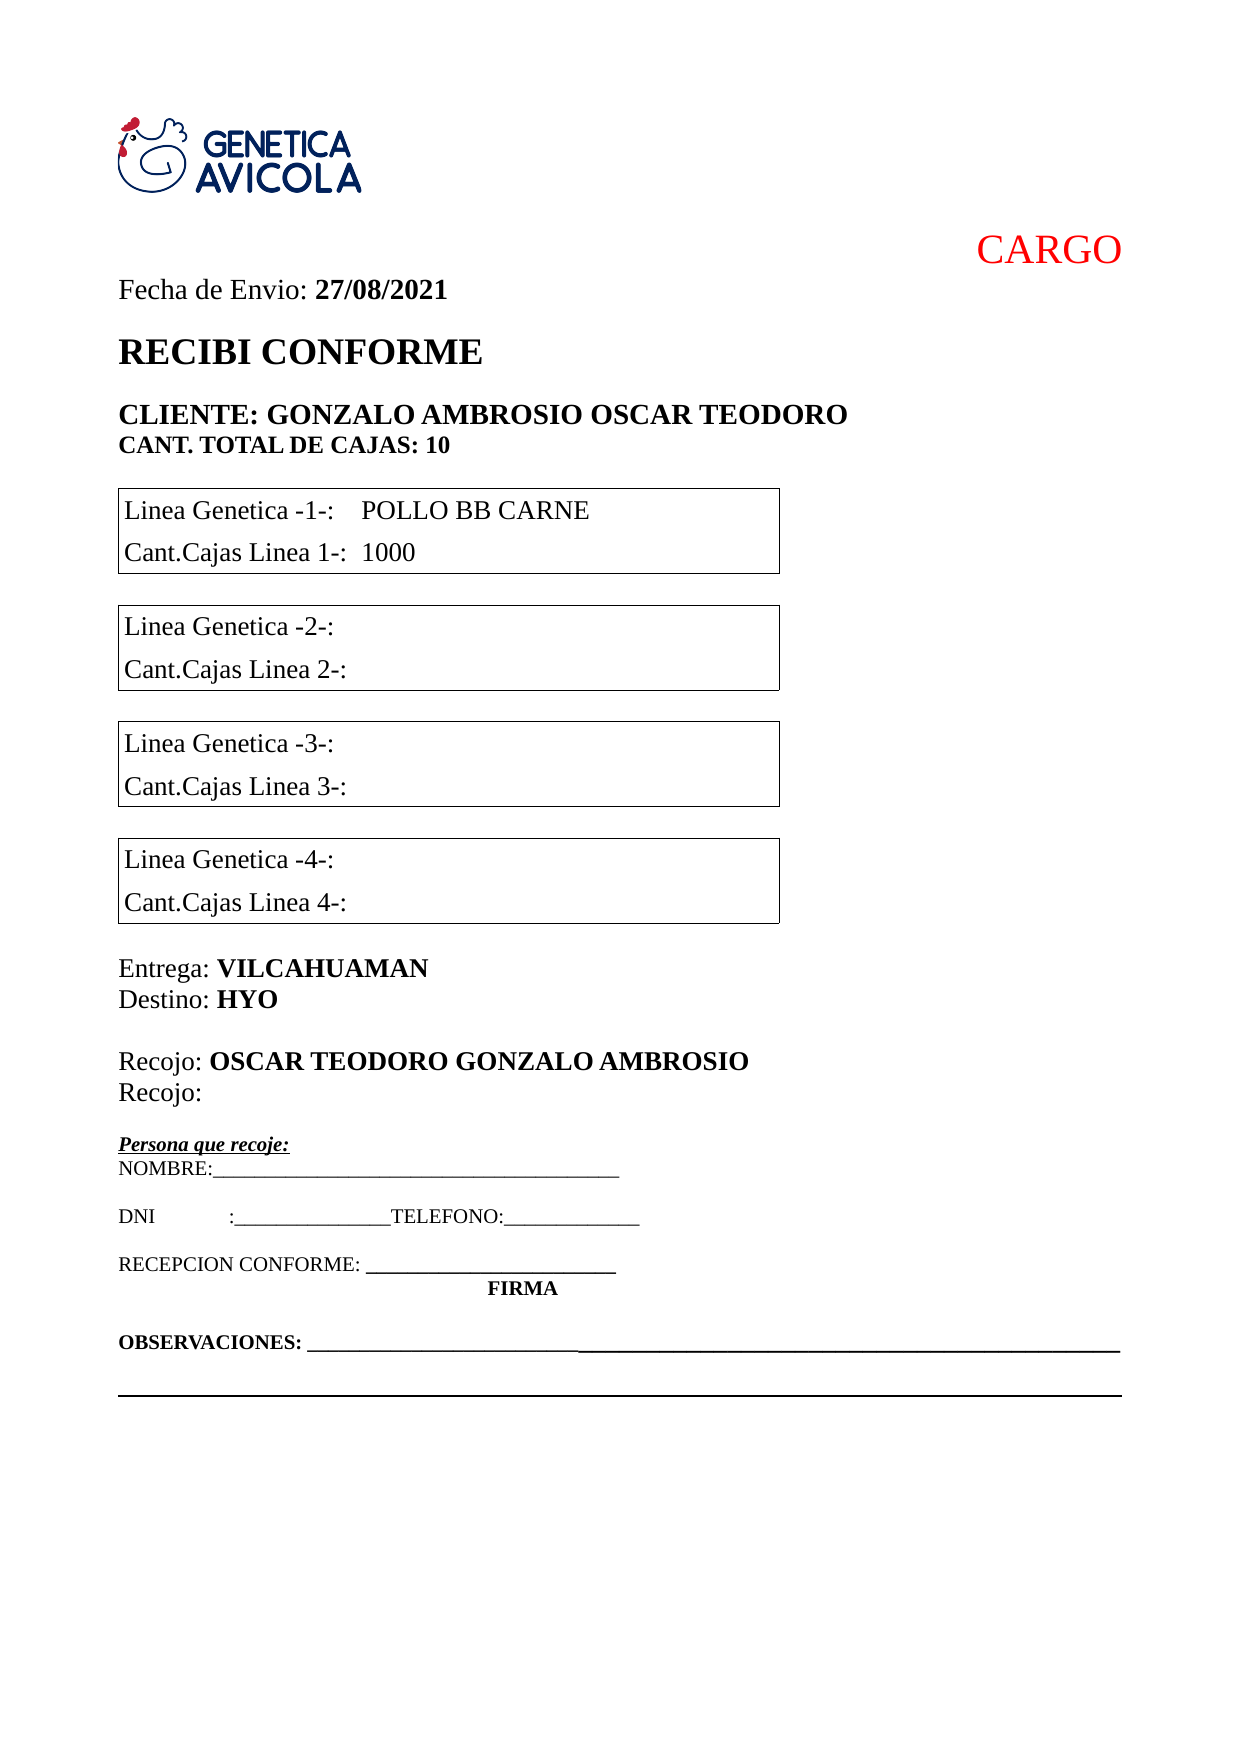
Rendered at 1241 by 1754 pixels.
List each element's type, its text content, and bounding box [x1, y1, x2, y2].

table_header Linea Genetica -1-: [119, 489, 356, 531]
picture [117, 117, 362, 193]
table_header POLLO BB CARNE [356, 489, 779, 531]
table_cell [356, 839, 779, 880]
table_cell Cant.Cajas Linea 2-: [119, 647, 356, 690]
table_cell Cant.Cajas Linea 1-: [119, 531, 356, 573]
table_cell Cant.Cajas Linea 4-: [119, 880, 356, 923]
text DNI :_______________TELEFONO:_____________ [118, 1204, 1122, 1228]
text FIRMA [118, 1276, 1122, 1300]
table_cell [356, 647, 779, 690]
table_cell Linea Genetica -3-: [119, 722, 356, 764]
table_cell [118, 574, 356, 604]
text OBSERVACIONES: __________________________________________________________________ [118, 1324, 1122, 1355]
text CANT. TOTAL DE CAJAS: 10 [118, 431, 1122, 459]
text Fecha de Envio: 27/08/2021 [118, 272, 1122, 306]
table_cell Cant.Cajas Linea 3-: [119, 764, 356, 806]
text Persona que recoje: [118, 1132, 1122, 1156]
table_cell [356, 807, 779, 838]
table_cell [356, 764, 779, 806]
table_cell Linea Genetica -4-: [119, 839, 356, 880]
text NOMBRE:_______________________________________ [118, 1156, 1122, 1180]
table_cell Linea Genetica -2-: [119, 606, 356, 647]
table_cell [356, 691, 779, 721]
text CLIENTE: GONZALO AMBROSIO OSCAR TEODORO [118, 397, 1122, 431]
text CARGO [118, 224, 1122, 272]
table_cell [356, 722, 779, 764]
table_cell [356, 574, 779, 604]
table_cell [356, 880, 779, 923]
text Entrega: VILCAHUAMAN [118, 952, 1122, 983]
text Recojo: [118, 1076, 1122, 1108]
text Destino: HYO [118, 983, 1122, 1014]
table_cell 1000 [356, 531, 779, 573]
text RECIBI CONFORME [118, 330, 1122, 373]
text Recojo: OSCAR TEODORO GONZALO AMBROSIO [118, 1045, 1122, 1076]
text RECEPCION CONFORME: ________________________ [118, 1252, 1122, 1276]
table_cell [118, 807, 356, 838]
table_cell [356, 606, 779, 647]
table_cell [118, 691, 356, 721]
